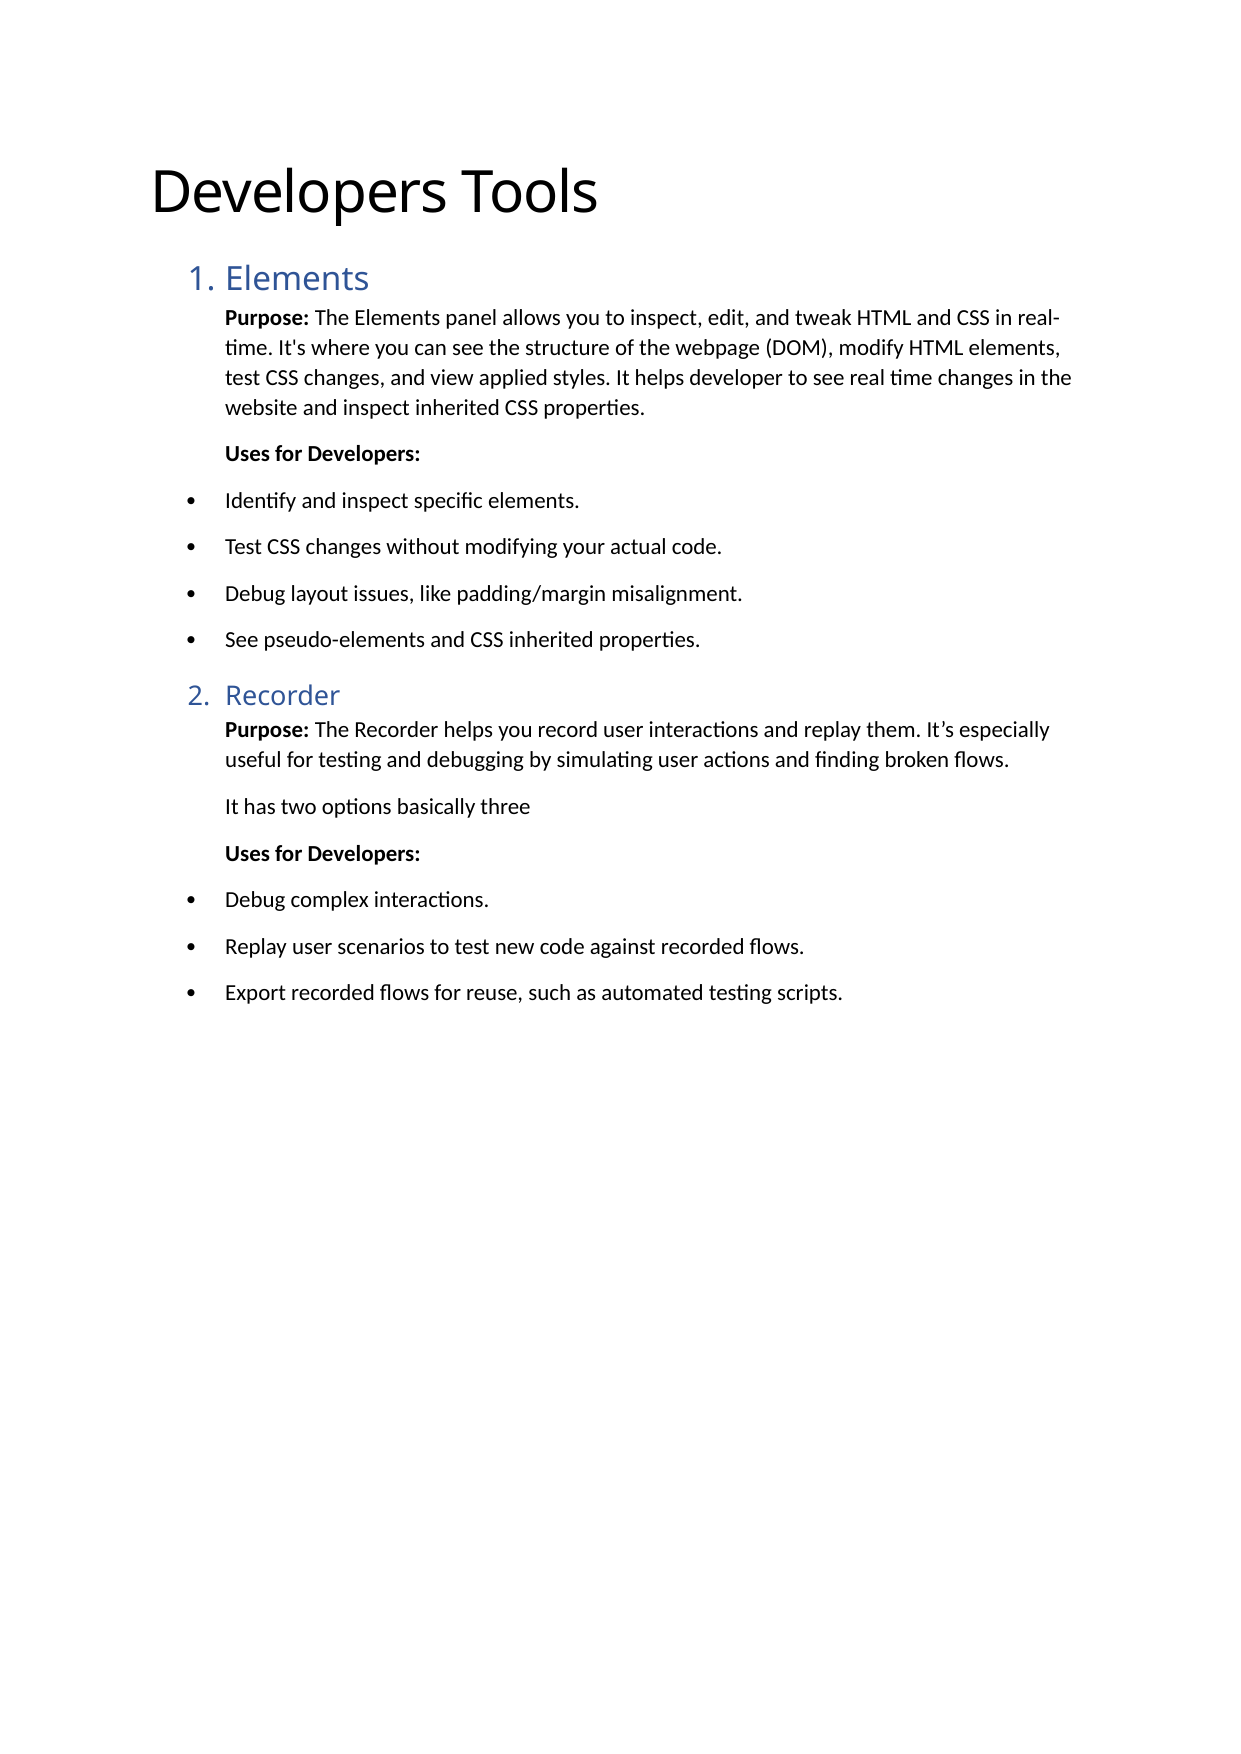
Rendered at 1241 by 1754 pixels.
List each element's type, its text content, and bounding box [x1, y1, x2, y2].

title Developers Tools [150, 150, 1090, 229]
text Uses for Developers: [225, 439, 1090, 467]
list Debug complex interactions. [187, 885, 1090, 913]
list Debug layout issues, like padding/margin misalignment. [187, 579, 1090, 607]
list Export recorded flows for reuse, such as automated testing scripts. [187, 978, 1090, 1006]
list Test CSS changes without modifying your actual code. [187, 532, 1090, 560]
text Purpose: The Recorder helps you record user interactions and replay them. It’s especially useful for testing and debugging by simulating user actions and finding broken flows. [225, 716, 1090, 773]
subtitle Recorder [187, 676, 1090, 713]
text Purpose: The Elements panel allows you to inspect, edit, and tweak HTML and CSS in real-time. It's where you can see the structure of the webpage (DOM), modify HTML elements, test CSS changes, and view applied styles. It helps developer to see real time changes in the website and inspect inherited CSS properties. [225, 303, 1090, 421]
text It has two options basically three [225, 792, 1090, 820]
subtitle Elements [187, 254, 1090, 300]
list See pseudo-elements and CSS inherited properties. [187, 626, 1090, 653]
list Replay user scenarios to test new code against recorded flows. [187, 932, 1090, 960]
list Identify and inspect specific elements. [187, 486, 1090, 514]
text Uses for Developers: [225, 839, 1090, 867]
